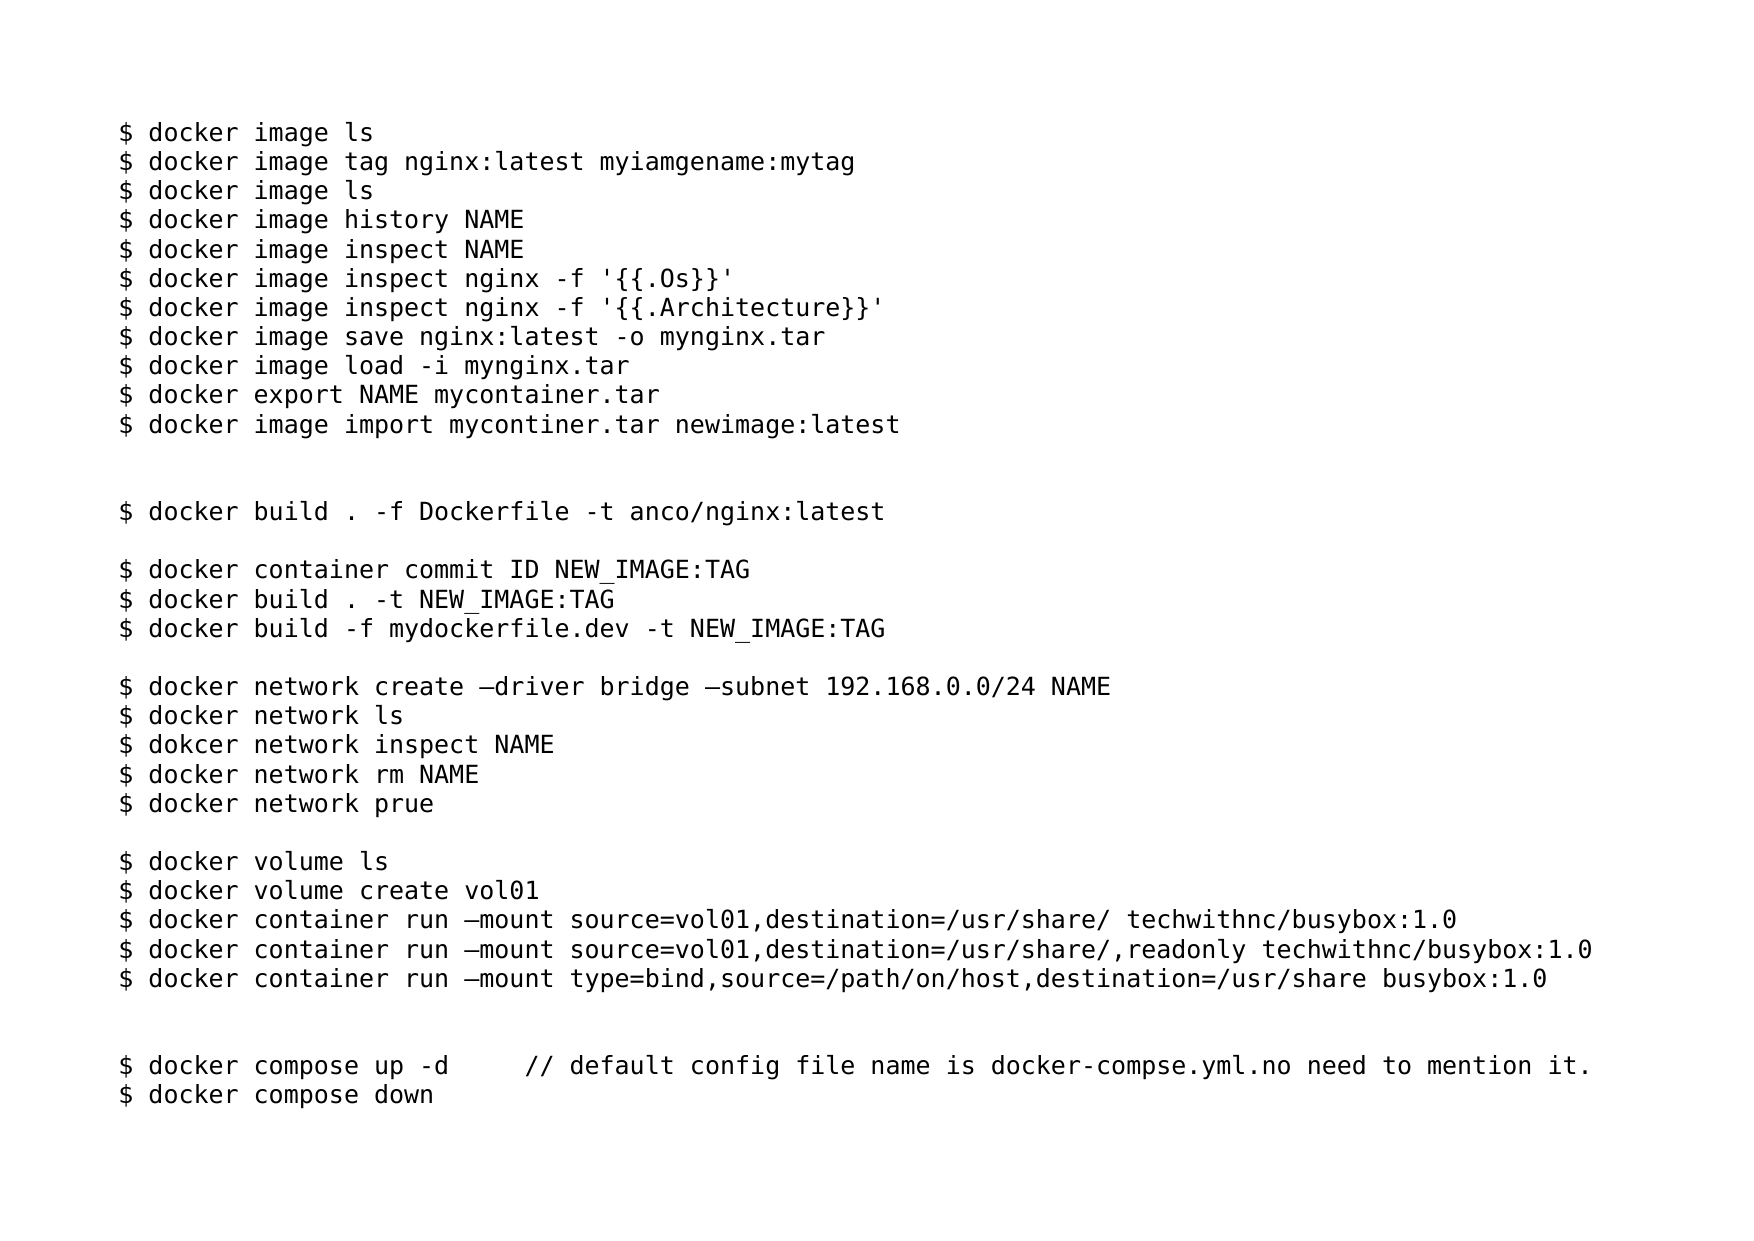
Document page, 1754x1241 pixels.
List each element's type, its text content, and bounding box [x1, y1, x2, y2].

text $ docker network rm NAME [118, 760, 1635, 789]
text $ docker network prue [118, 789, 1635, 818]
text $ docker volume create vol01 [118, 876, 1635, 906]
text $ docker container commit ID NEW_IMAGE:TAG [118, 556, 1635, 585]
text $ dokcer network inspect NAME [118, 731, 1635, 760]
text $ docker image history NAME [118, 206, 1635, 235]
text $ docker build . -f Dockerfile -t anco/nginx:latest [118, 497, 1635, 526]
text $ docker compose up -d // default config file name is docker-compse.yml.no need to mention it. [118, 1051, 1635, 1081]
text $ docker image inspect NAME [118, 235, 1635, 264]
text $ docker container run –mount type=bind,source=/path/on/host,destination=/usr/share busybox:1.0 [118, 964, 1635, 993]
text $ docker volume ls [118, 847, 1635, 876]
text $ docker build -f mydockerfile.dev -t NEW_IMAGE:TAG [118, 614, 1635, 643]
text $ docker image inspect nginx -f '{{.Os}}' [118, 264, 1635, 293]
text $ docker container run –mount source=vol01,destination=/usr/share/ techwithnc/busybox:1.0 [118, 906, 1635, 935]
text $ docker image save nginx:latest -o mynginx.tar [118, 322, 1635, 351]
text $ docker container run –mount source=vol01,destination=/usr/share/,readonly techwithnc/busybox:1.0 [118, 935, 1635, 964]
text $ docker network create –driver bridge –subnet 192.168.0.0/24 NAME [118, 672, 1635, 701]
text $ docker image ls [118, 118, 1635, 147]
text $ docker export NAME mycontainer.tar [118, 381, 1635, 410]
text $ docker image import mycontiner.tar newimage:latest [118, 410, 1635, 439]
text $ docker compose down [118, 1081, 1635, 1110]
text $ docker network ls [118, 701, 1635, 731]
text $ docker image tag nginx:latest myiamgename:mytag [118, 147, 1635, 176]
text $ docker image inspect nginx -f '{{.Architecture}}' [118, 293, 1635, 322]
text $ docker image load -i mynginx.tar [118, 351, 1635, 381]
text $ docker image ls [118, 176, 1635, 206]
text $ docker build . -t NEW_IMAGE:TAG [118, 585, 1635, 614]
